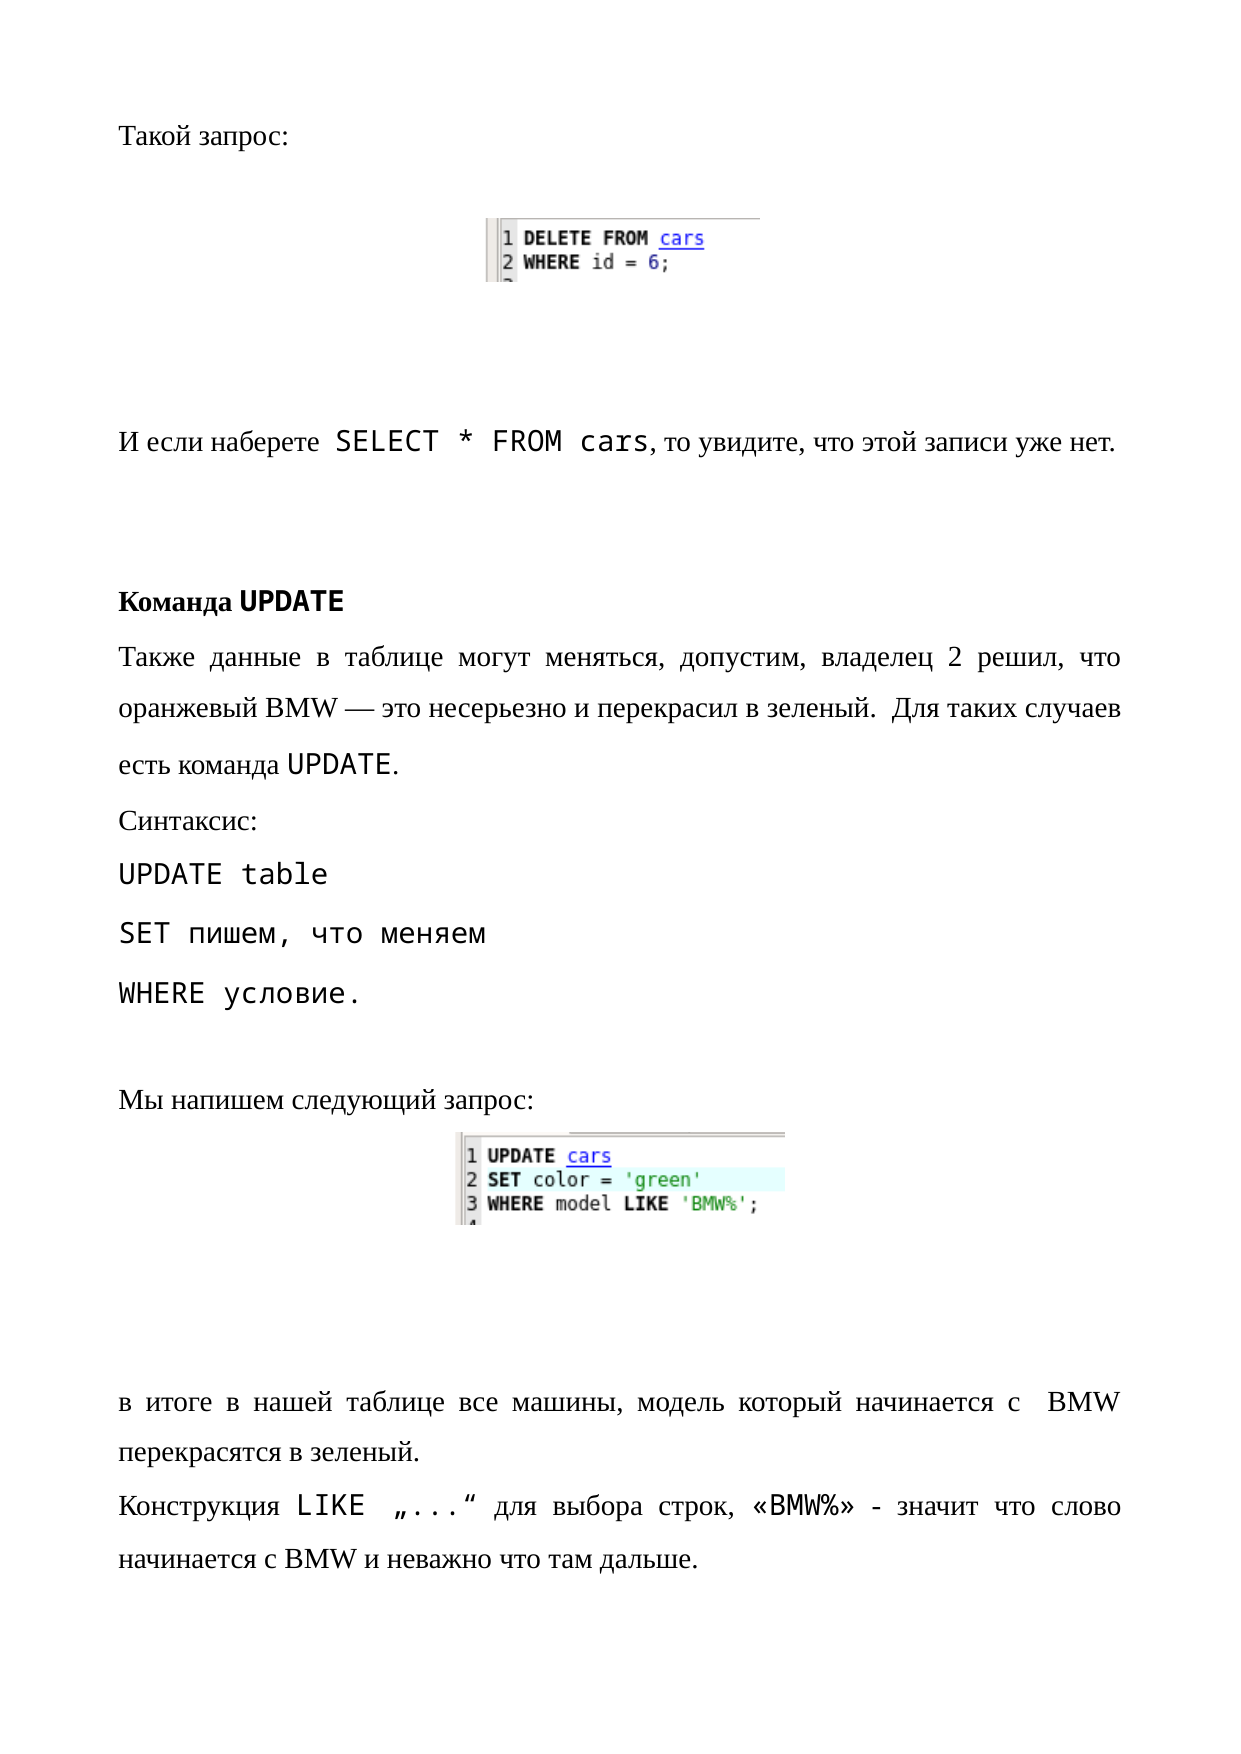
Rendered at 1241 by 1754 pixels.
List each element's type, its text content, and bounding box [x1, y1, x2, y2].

text Мы напишем следующий запрос: [118, 1082, 1122, 1115]
text И если наберете SELECT * FROM cars, то увидите, что этой записи уже нет. [118, 420, 1122, 460]
text в итоге в нашей таблице все машины, модель который начинается с BMW перекрасятся в зеленый. [118, 1384, 1122, 1467]
text WHERE условие. [118, 972, 1122, 1012]
text Также данные в таблице могут меняться, допустим, владелец 2 решил, что оранжевый BMW — это несерьезно и перекрасил в зеленый. Для таких случаев есть команда UPDATE. [118, 639, 1122, 783]
text SET пишем, что меняем [118, 912, 1122, 952]
text Конструкция LIKE „...“ для выбора строк, «BMW%» - значит что слово начинается с BMW и неважно что там дальше. [118, 1484, 1122, 1574]
picture [455, 1132, 785, 1225]
text UPDATE table [118, 853, 1122, 893]
picture [480, 218, 760, 282]
text Синтаксис: [118, 803, 1122, 836]
text Команда UPDATE [118, 580, 1122, 620]
text Такой запрос: [118, 118, 1122, 152]
